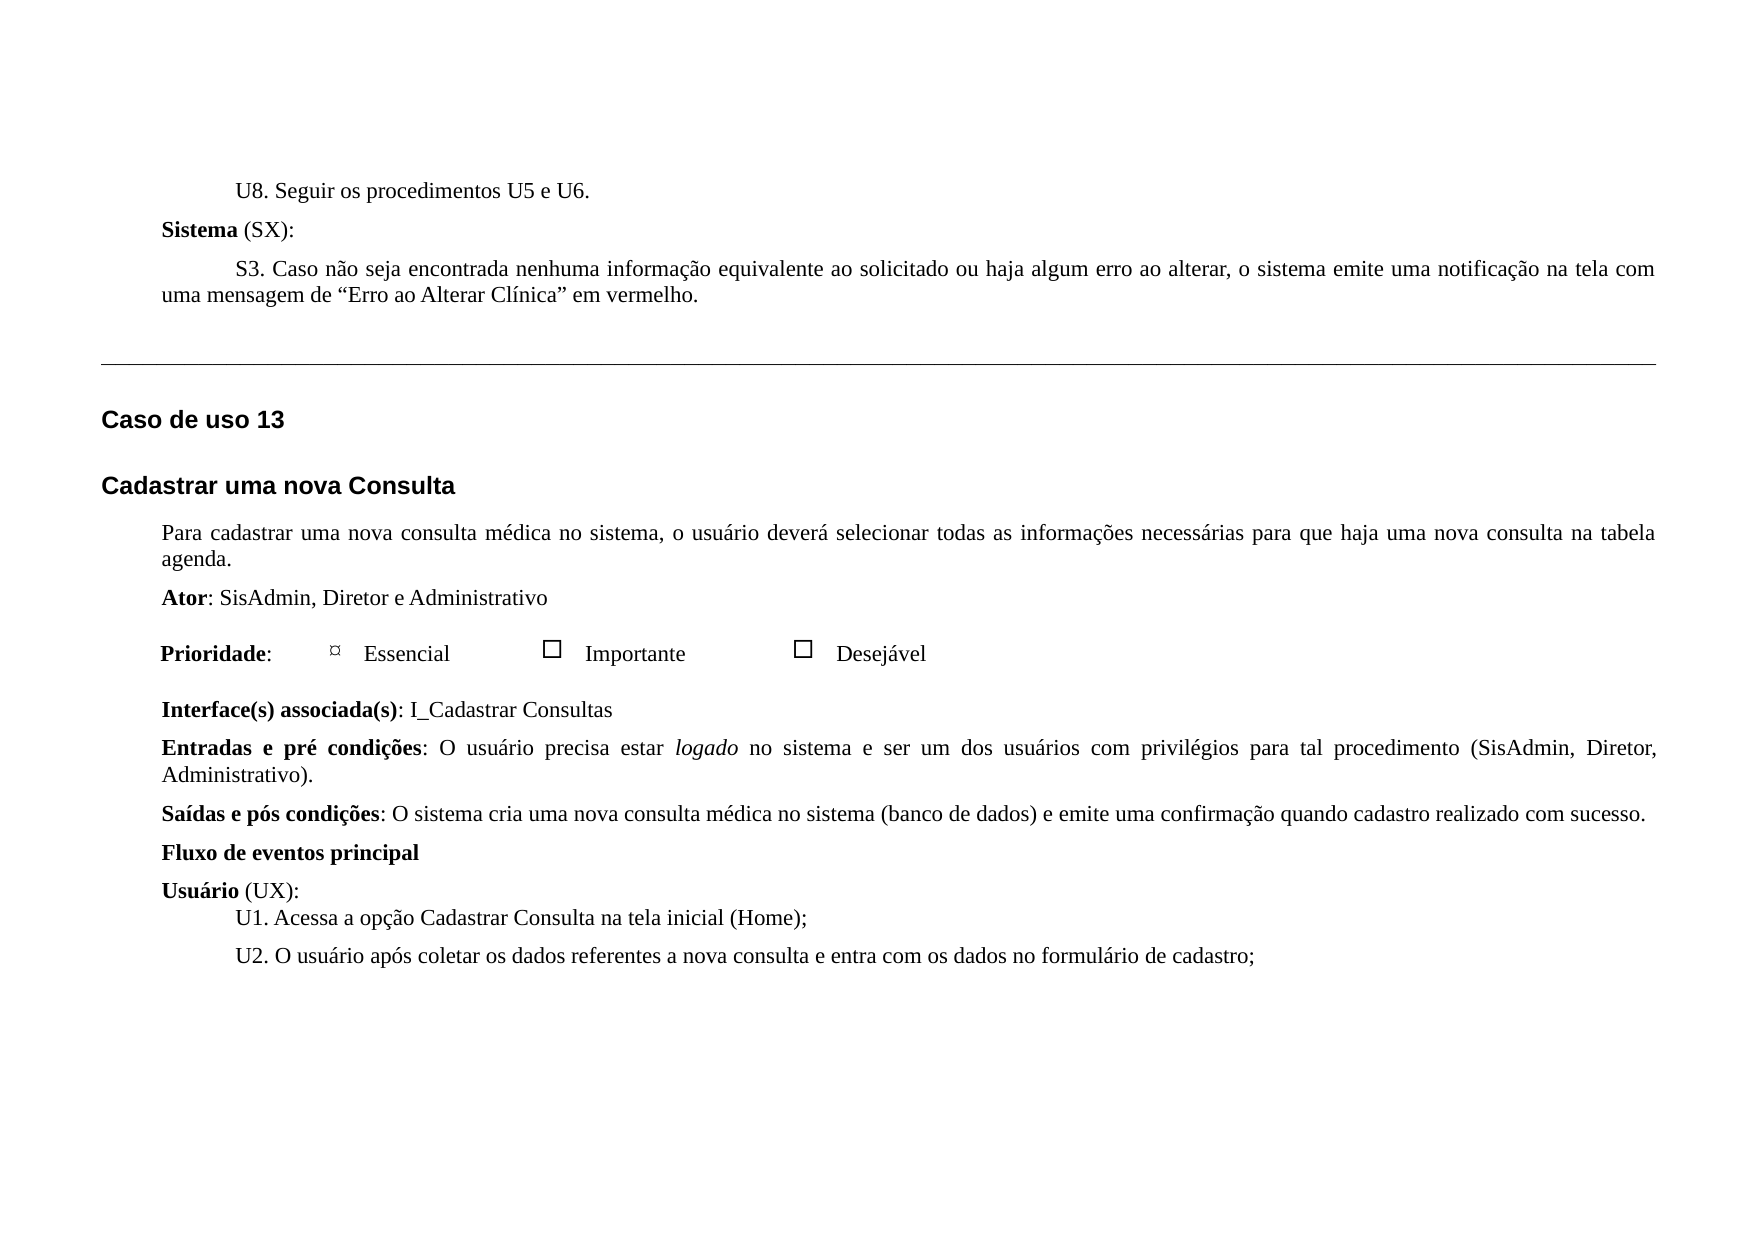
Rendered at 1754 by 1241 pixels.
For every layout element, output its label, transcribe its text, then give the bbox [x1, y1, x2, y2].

text Fluxo de eventos principal [161, 838, 1659, 865]
table_header Desejável [825, 617, 968, 689]
text Sistema (SX): [161, 216, 1659, 242]
table_header  [529, 617, 574, 689]
text Para cadastrar uma nova consulta médica no sistema, o usuário deverá selecionar todas as informações necessárias para que haja uma nova consulta na tabela agenda. [161, 519, 1659, 572]
table_header Prioridade: [146, 617, 308, 689]
table_header Essencial [352, 617, 529, 689]
table_header  [780, 617, 825, 689]
text U2. O usuário após coletar os dados referentes a nova consulta e entra com os dados no formulário de cadastro; [161, 943, 1659, 969]
text ________________________________________________________________________________________________________________ [101, 339, 1659, 368]
text Caso de uso 13 [101, 405, 1659, 434]
text U8. Seguir os procedimentos U5 e U6. [161, 177, 1659, 203]
text Cadastrar uma nova Consulta [101, 471, 1659, 500]
text Entradas e pré condições: O usuário precisa estar logado no sistema e ser um dos usuários com privilégios para tal procedimento (SisAdmin, Diretor, Administrativo). [161, 734, 1659, 787]
text Interface(s) associada(s): I_Cadastrar Consultas [161, 696, 1659, 722]
text S3. Caso não seja encontrada nenhuma informação equivalente ao solicitado ou haja algum erro ao alterar, o sistema emite uma notificação na tela com uma mensagem de “Erro ao Alterar Clínica” em vermelho. [161, 255, 1659, 308]
text Usuário (UX): U1. Acessa a opção Cadastrar Consulta na tela inicial (Home); [161, 877, 1659, 930]
text Saídas e pós condições: O sistema cria uma nova consulta médica no sistema (banco de dados) e emite uma confirmação quando cadastro realizado com sucesso. [161, 800, 1659, 826]
table_header Importante [574, 617, 780, 689]
text Ator: SisAdmin, Diretor e Administrativo [161, 584, 1659, 610]
table_header x [308, 617, 352, 689]
